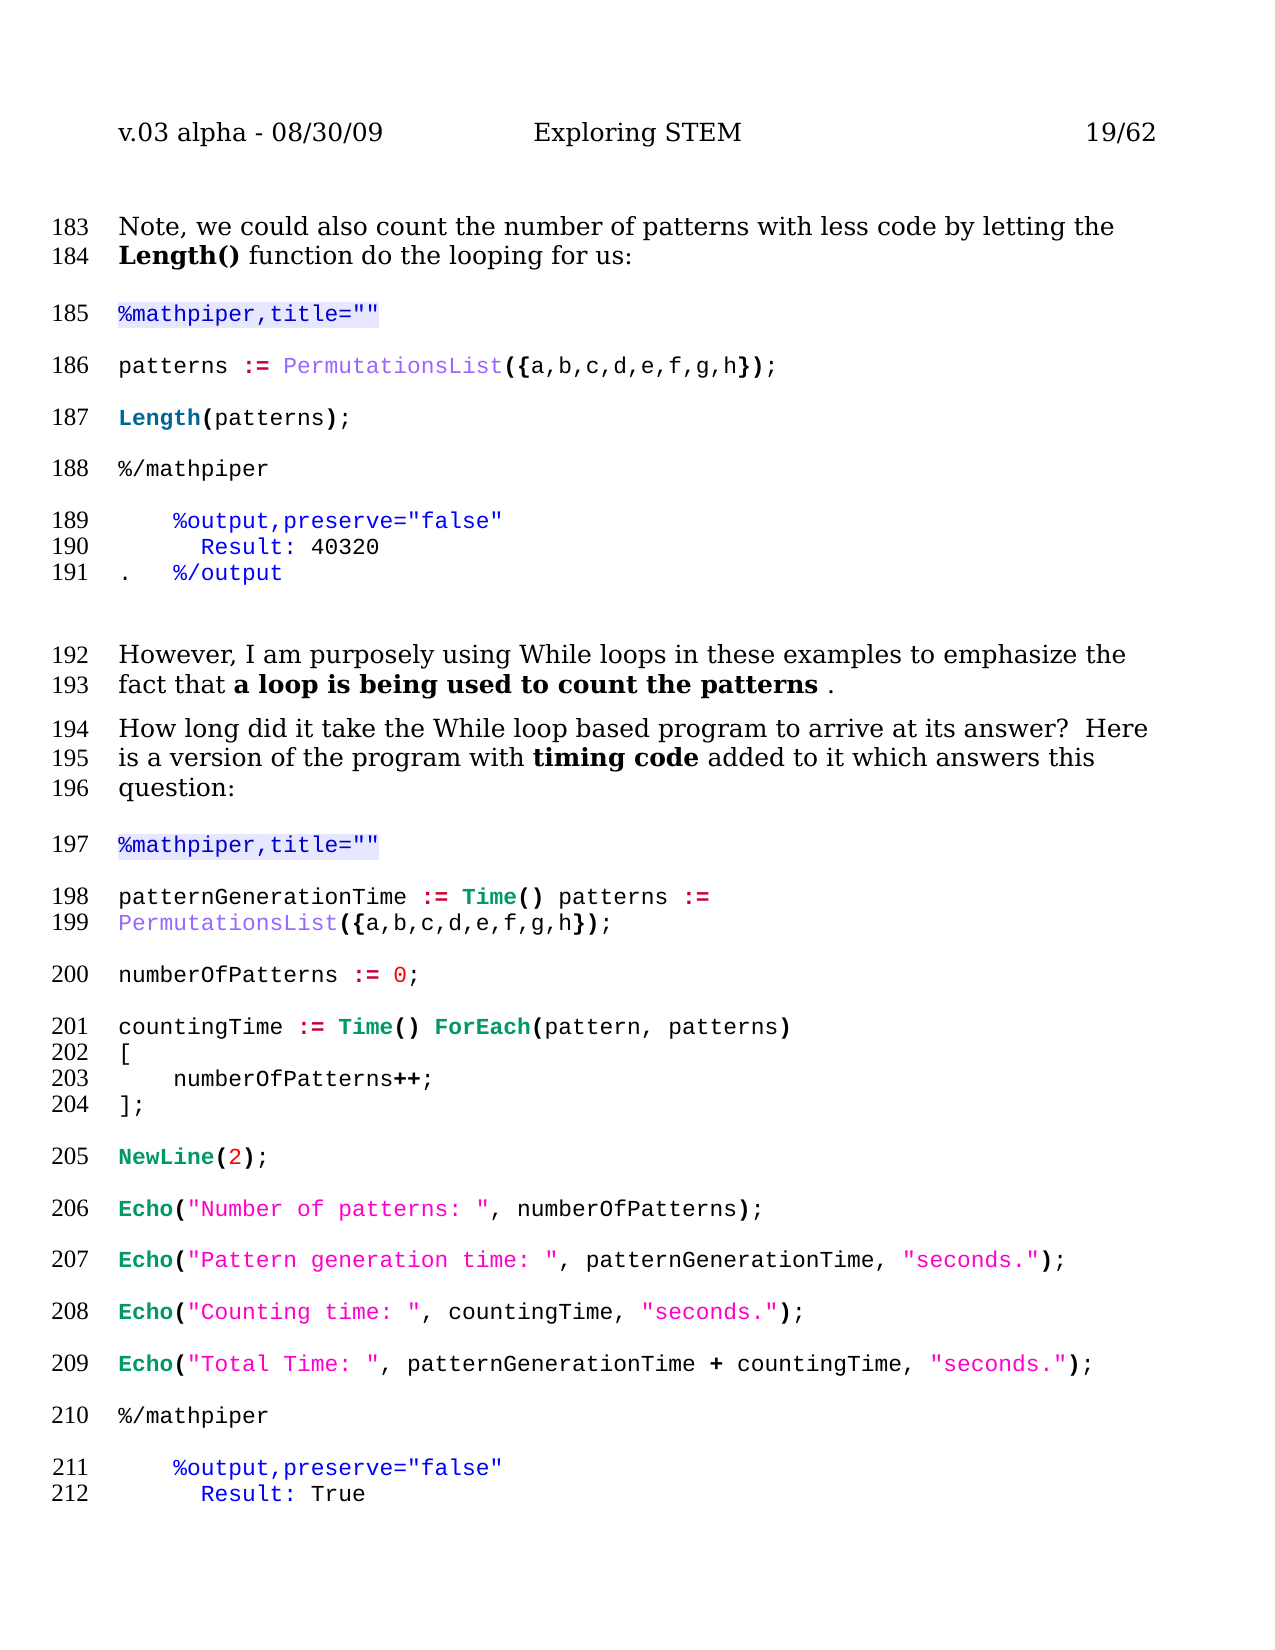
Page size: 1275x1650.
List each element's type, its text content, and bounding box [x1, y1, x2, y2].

text How long did it take the While loop based program to arrive at its answer? Here is a version of the program with timing code added to it which answers this question: [118, 714, 1157, 802]
text Result: True [118, 1482, 1157, 1508]
text Echo("Number of patterns: ", numberOfPatterns); [118, 1197, 1157, 1223]
text Result: 40320 [118, 536, 1157, 562]
text numberOfPatterns++; [118, 1067, 1157, 1093]
text However, I am purposely using While loops in these examples to emphasize the fact that a loop is being used to count the patterns . [118, 641, 1157, 699]
text Length(patterns); [118, 406, 1157, 432]
text %mathpiper,title="" [118, 302, 1157, 328]
text Echo("Counting time: ", countingTime, "seconds."); [118, 1301, 1157, 1327]
text %output,preserve="false" [118, 1456, 1157, 1482]
text numberOfPatterns := 0; [118, 963, 1157, 989]
text Note, we could also count the number of patterns with less code by letting the Length() function do the looping for us: [118, 212, 1157, 270]
text countingTime := Time() ForEach(pattern, patterns) [118, 1015, 1157, 1041]
text %output,preserve="false" [118, 510, 1157, 536]
text . %/output [118, 562, 1157, 587]
text Echo("Pattern generation time: ", patternGenerationTime, "seconds."); [118, 1249, 1157, 1275]
text patterns := PermutationsList({a,b,c,d,e,f,g,h}); [118, 354, 1157, 380]
text %/mathpiper [118, 458, 1157, 484]
text NewLine(2); [118, 1145, 1157, 1171]
text Echo("Total Time: ", patternGenerationTime + countingTime, "seconds."); [118, 1353, 1157, 1378]
text patternGenerationTime := Time() patterns := PermutationsList({a,b,c,d,e,f,g,h}); [118, 886, 1157, 938]
text ]; [118, 1093, 1157, 1119]
text %/mathpiper [118, 1404, 1157, 1430]
text [ [118, 1041, 1157, 1067]
text %mathpiper,title="" [118, 834, 1157, 860]
